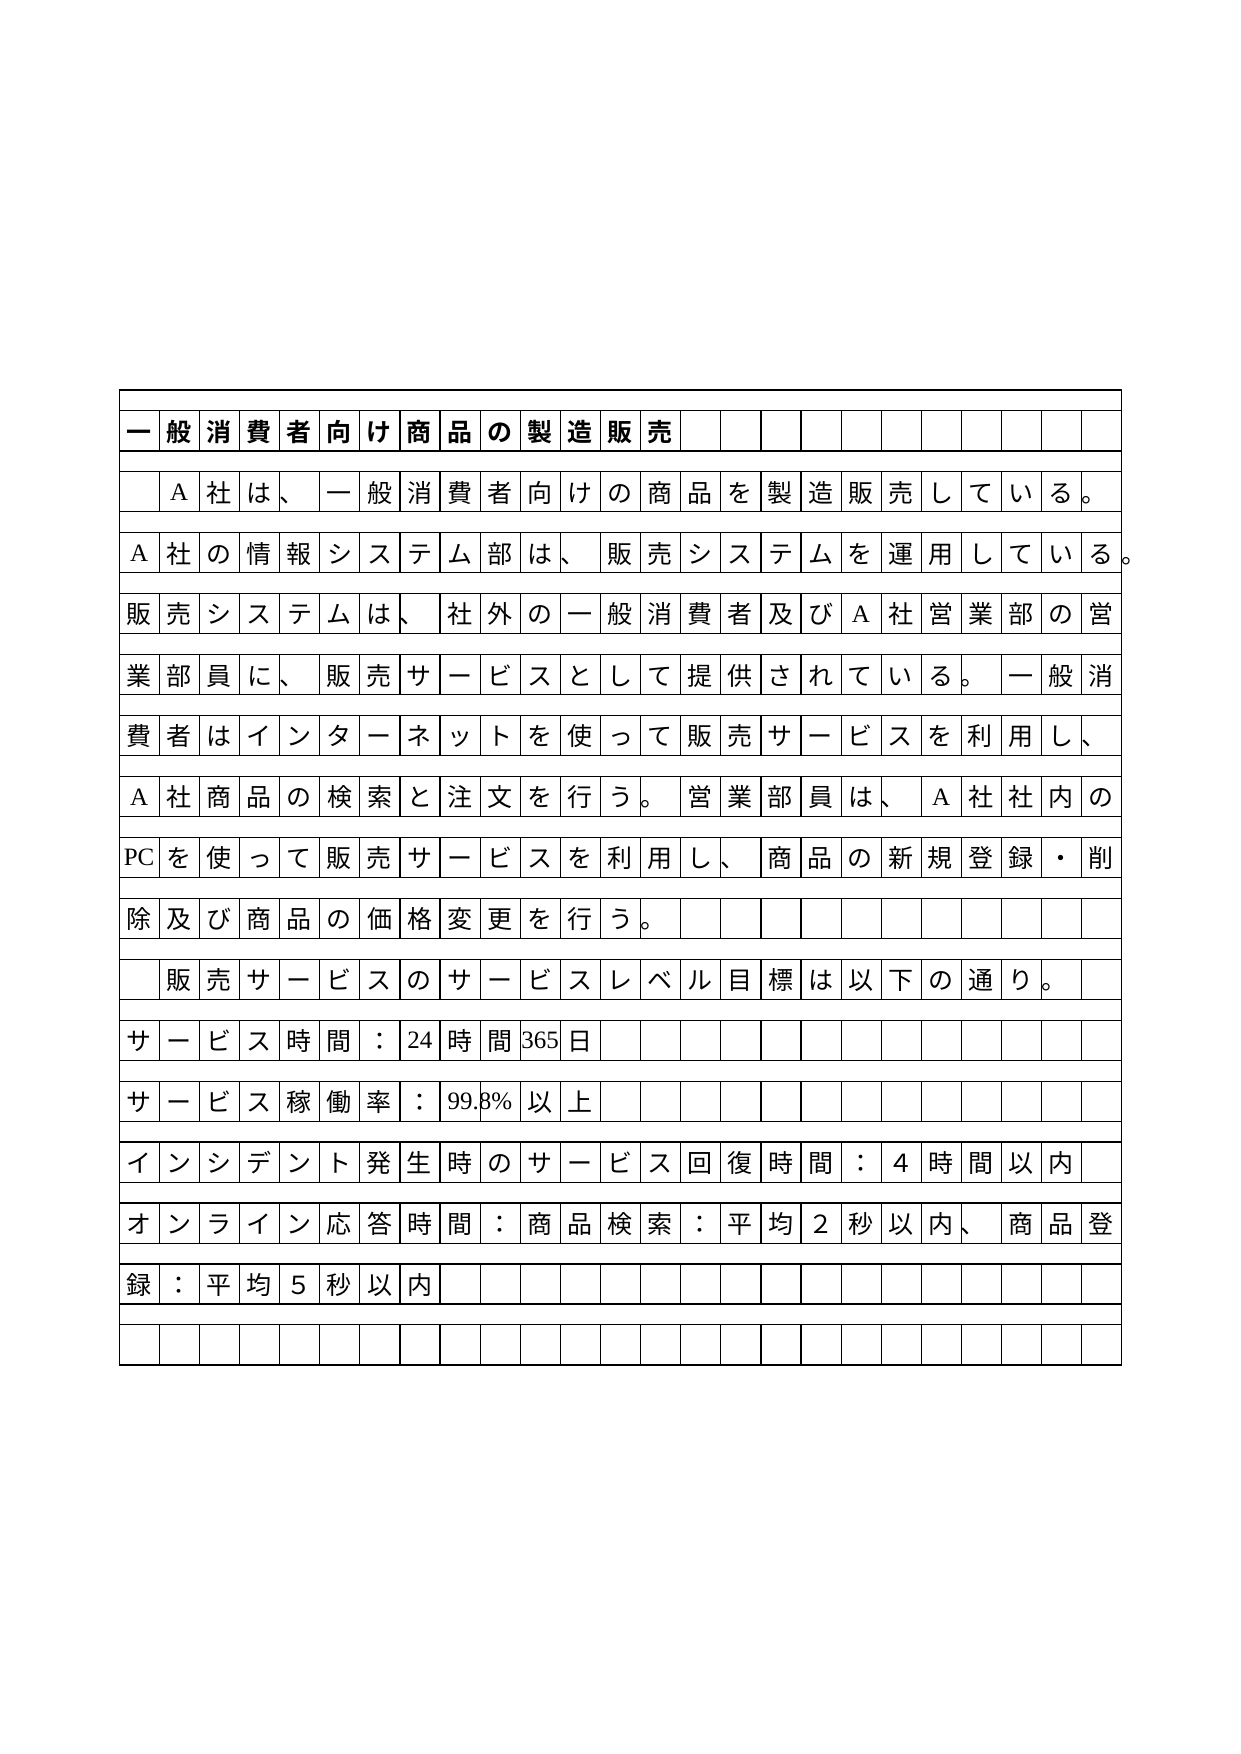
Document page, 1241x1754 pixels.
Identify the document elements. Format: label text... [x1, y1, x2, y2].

text ー [160, 1021, 199, 1060]
text 販売サービスのサービスレベル目標は以下の通り。 [641, 960, 680, 999]
text [721, 1021, 760, 1060]
text ス [240, 1021, 279, 1060]
text A社は、一般消費者向けの商品を製造販売している。A社の情報システム部は、販売システムを運用している。販売システムは、社外の一般消費者及びA社営業部の営業部員に、販売サービスとして提供されている。一般消費者はインターネットを使って販売サービスを利用し、A社商品の検索と注文を行う。営業部員は、A社社内のPCを使って販売サービスを利用し、商品の新規登録・削除及び商品の価格変更を行う。 [120, 634, 1121, 654]
text [842, 1021, 881, 1060]
text オンライン応答時間：商品検索：平均２秒以内、商品登録：平均５秒以内 [641, 1204, 680, 1243]
text [882, 1021, 921, 1060]
text サービス稼働率：99.8%以上 [240, 1082, 279, 1121]
text [1082, 411, 1121, 450]
text オンライン応答時間：商品検索：平均２秒以内、商品登録：平均５秒以内 [762, 1265, 800, 1303]
text オンライン応答時間：商品検索：平均２秒以内、商品登録：平均５秒以内 [200, 1265, 239, 1303]
text サービス稼働率：99.8%以上 [601, 1082, 640, 1121]
text オンライン応答時間：商品検索：平均２秒以内、商品登録：平均５秒以内 [561, 1265, 600, 1303]
text 販売サービスのサービスレベル目標は以下の通り。 [962, 960, 1001, 999]
text 販売サービスのサービスレベル目標は以下の通り。 [1042, 960, 1081, 999]
text オンライン応答時間：商品検索：平均２秒以内、商品登録：平均５秒以内 [481, 1204, 520, 1243]
text サービス稼働率：99.8%以上 [1002, 1082, 1041, 1121]
text オンライン応答時間：商品検索：平均２秒以内、商品登録：平均５秒以内 [401, 1204, 439, 1243]
text [762, 411, 800, 450]
text 復 [721, 1143, 760, 1182]
text オンライン応答時間：商品検索：平均２秒以内、商品登録：平均５秒以内 [882, 1204, 921, 1243]
text 費 [240, 411, 279, 450]
text 販売サービスのサービスレベル目標は以下の通り。 [721, 960, 760, 999]
text ン [280, 1143, 319, 1182]
text 般 [160, 411, 199, 450]
text 販売サービスのサービスレベル目標は以下の通り。 [681, 960, 720, 999]
text 販売サービスのサービスレベル目標は以下の通り。 [1002, 960, 1041, 999]
text オンライン応答時間：商品検索：平均２秒以内、商品登録：平均５秒以内 [721, 1265, 760, 1303]
text 販売サービスのサービスレベル目標は以下の通り。 [120, 939, 1121, 959]
text 売 [641, 411, 680, 450]
text ト [320, 1143, 359, 1182]
text サービス稼働率：99.8%以上 [280, 1082, 319, 1121]
text の [481, 411, 520, 450]
text サービス稼働率：99.8%以上 [962, 1082, 1001, 1121]
text オンライン応答時間：商品検索：平均２秒以内、商品登録：平均５秒以内 [1042, 1204, 1081, 1243]
text 向 [320, 411, 359, 450]
text オンライン応答時間：商品検索：平均２秒以内、商品登録：平均５秒以内 [721, 1204, 760, 1243]
text 販売サービスのサービスレベル目標は以下の通り。 [200, 960, 239, 999]
text サービス稼働率：99.8%以上 [681, 1082, 720, 1121]
text 時 [762, 1143, 800, 1182]
text オンライン応答時間：商品検索：平均２秒以内、商品登録：平均５秒以内 [802, 1265, 841, 1303]
text 商 [401, 411, 439, 450]
text オンライン応答時間：商品検索：平均２秒以内、商品登録：平均５秒以内 [200, 1204, 239, 1243]
text 販売サービスのサービスレベル目標は以下の通り。 [120, 960, 159, 999]
text [922, 1021, 961, 1060]
text オンライン応答時間：商品検索：平均２秒以内、商品登録：平均５秒以内 [240, 1265, 279, 1303]
text ス [641, 1143, 680, 1182]
text [842, 411, 881, 450]
text [762, 1021, 800, 1060]
text オンライン応答時間：商品検索：平均２秒以内、商品登録：平均５秒以内 [320, 1265, 359, 1303]
text オンライン応答時間：商品検索：平均２秒以内、商品登録：平均５秒以内 [1002, 1204, 1041, 1243]
text オンライン応答時間：商品検索：平均２秒以内、商品登録：平均５秒以内 [1002, 1265, 1041, 1303]
text オンライン応答時間：商品検索：平均２秒以内、商品登録：平均５秒以内 [1082, 1265, 1121, 1303]
text [1002, 411, 1041, 450]
text オンライン応答時間：商品検索：平均２秒以内、商品登録：平均５秒以内 [922, 1204, 961, 1243]
text オンライン応答時間：商品検索：平均２秒以内、商品登録：平均５秒以内 [762, 1204, 800, 1243]
text A社は、一般消費者向けの商品を製造販売している。A社の情報システム部は、販売システムを運用している。販売システムは、社外の一般消費者及びA社営業部の営業部員に、販売サービスとして提供されている。一般消費者はインターネットを使って販売サービスを利用し、A社商品の検索と注文を行う。営業部員は、A社社内のPCを使って販売サービスを利用し、商品の新規登録・削除及び商品の価格変更を行う。 [120, 756, 1121, 776]
text 品 [441, 411, 480, 450]
text [1002, 1021, 1041, 1060]
text [120, 1122, 1121, 1141]
text サービス稼働率：99.8%以上 [160, 1082, 199, 1121]
text サービス稼働率：99.8%以上 [120, 1082, 159, 1121]
text オンライン応答時間：商品検索：平均２秒以内、商品登録：平均５秒以内 [641, 1265, 680, 1303]
text 販売サービスのサービスレベル目標は以下の通り。 [561, 960, 600, 999]
text の [481, 1143, 520, 1182]
text 間 [481, 1021, 520, 1060]
text 販 [601, 411, 640, 450]
text A社は、一般消費者向けの商品を製造販売している。A社の情報システム部は、販売システムを運用している。販売システムは、社外の一般消費者及びA社営業部の営業部員に、販売サービスとして提供されている。一般消費者はインターネットを使って販売サービスを利用し、A社商品の検索と注文を行う。営業部員は、A社社内のPCを使って販売サービスを利用し、商品の新規登録・削除及び商品の価格変更を行う。 [120, 573, 1121, 593]
text 24 [401, 1021, 439, 1060]
text [882, 411, 921, 450]
text オンライン応答時間：商品検索：平均２秒以内、商品登録：平均５秒以内 [481, 1265, 520, 1303]
text サービス稼働率：99.8%以上 [882, 1082, 921, 1121]
text サービス稼働率：99.8%以上 [120, 1061, 1121, 1081]
text オンライン応答時間：商品検索：平均２秒以内、商品登録：平均５秒以内 [360, 1265, 399, 1303]
text A社は、一般消費者向けの商品を製造販売している。A社の情報システム部は、販売システムを運用している。販売システムは、社外の一般消費者及びA社営業部の営業部員に、販売サービスとして提供されている。一般消費者はインターネットを使って販売サービスを利用し、A社商品の検索と注文を行う。営業部員は、A社社内のPCを使って販売サービスを利用し、商品の新規登録・削除及び商品の価格変更を行う。 [120, 817, 1121, 837]
text オンライン応答時間：商品検索：平均２秒以内、商品登録：平均５秒以内 [882, 1265, 921, 1303]
text オンライン応答時間：商品検索：平均２秒以内、商品登録：平均５秒以内 [922, 1265, 961, 1303]
text オンライン応答時間：商品検索：平均２秒以内、商品登録：平均５秒以内 [120, 1244, 1121, 1263]
text サービス稼働率：99.8%以上 [521, 1082, 560, 1121]
text ： [360, 1021, 399, 1060]
text [641, 1021, 680, 1060]
text A社は、一般消費者向けの商品を製造販売している。A社の情報システム部は、販売システムを運用している。販売システムは、社外の一般消費者及びA社営業部の営業部員に、販売サービスとして提供されている。一般消費者はインターネットを使って販売サービスを利用し、A社商品の検索と注文を行う。営業部員は、A社社内のPCを使って販売サービスを利用し、商品の新規登録・削除及び商品の価格変更を行う。 [120, 878, 1121, 898]
text [802, 411, 841, 450]
text 造 [561, 411, 600, 450]
text 発 [360, 1143, 399, 1182]
text 時 [441, 1143, 480, 1182]
text サ [521, 1143, 560, 1182]
text サービス稼働率：99.8%以上 [561, 1082, 600, 1121]
text け [360, 411, 399, 450]
text 以 [1002, 1143, 1041, 1182]
text オンライン応答時間：商品検索：平均２秒以内、商品登録：平均５秒以内 [160, 1204, 199, 1243]
text オンライン応答時間：商品検索：平均２秒以内、商品登録：平均５秒以内 [120, 1265, 159, 1303]
text オンライン応答時間：商品検索：平均２秒以内、商品登録：平均５秒以内 [280, 1265, 319, 1303]
text [1042, 411, 1081, 450]
text オンライン応答時間：商品検索：平均２秒以内、商品登録：平均５秒以内 [1042, 1265, 1081, 1303]
text サービス稼働率：99.8%以上 [721, 1082, 760, 1121]
text 者 [280, 411, 319, 450]
text 販売サービスのサービスレベル目標は以下の通り。 [441, 960, 480, 999]
text 間 [320, 1021, 359, 1060]
text 販売サービスのサービスレベル目標は以下の通り。 [481, 960, 520, 999]
text オンライン応答時間：商品検索：平均２秒以内、商品登録：平均５秒以内 [441, 1204, 480, 1243]
text オンライン応答時間：商品検索：平均２秒以内、商品登録：平均５秒以内 [521, 1265, 560, 1303]
text [1082, 1143, 1121, 1182]
text ン [160, 1143, 199, 1182]
text サービス稼働率：99.8%以上 [762, 1082, 800, 1121]
text 時 [280, 1021, 319, 1060]
text サービス稼働率：99.8%以上 [401, 1082, 439, 1121]
text 365 [521, 1021, 560, 1060]
text サービス稼働率：99.8%以上 [441, 1082, 480, 1121]
text サービス稼働率：99.8%以上 [481, 1082, 520, 1121]
text サービス稼働率：99.8%以上 [641, 1082, 680, 1121]
text [1042, 1021, 1081, 1060]
text 販売サービスのサービスレベル目標は以下の通り。 [882, 960, 921, 999]
text 販売サービスのサービスレベル目標は以下の通り。 [280, 960, 319, 999]
text 販売サービスのサービスレベル目標は以下の通り。 [842, 960, 881, 999]
text オンライン応答時間：商品検索：平均２秒以内、商品登録：平均５秒以内 [401, 1265, 439, 1303]
text 回 [681, 1143, 720, 1182]
text サービス稼働率：99.8%以上 [320, 1082, 359, 1121]
text ： [842, 1143, 881, 1182]
text 販売サービスのサービスレベル目標は以下の通り。 [240, 960, 279, 999]
text オンライン応答時間：商品検索：平均２秒以内、商品登録：平均５秒以内 [681, 1265, 720, 1303]
text サービス稼働率：99.8%以上 [200, 1082, 239, 1121]
text [601, 1021, 640, 1060]
text ４ [882, 1143, 921, 1182]
text サービス稼働率：99.8%以上 [360, 1082, 399, 1121]
text A社は、一般消費者向けの商品を製造販売している。A社の情報システム部は、販売システムを運用している。販売システムは、社外の一般消費者及びA社営業部の営業部員に、販売サービスとして提供されている。一般消費者はインターネットを使って販売サービスを利用し、A社商品の検索と注文を行う。営業部員は、A社社内のPCを使って販売サービスを利用し、商品の新規登録・削除及び商品の価格変更を行う。 [120, 512, 1121, 532]
text [962, 1021, 1001, 1060]
text オンライン応答時間：商品検索：平均２秒以内、商品登録：平均５秒以内 [120, 1183, 1121, 1202]
text サ [120, 1021, 159, 1060]
text [681, 411, 720, 450]
text 時 [922, 1143, 961, 1182]
text 販売サービスのサービスレベル目標は以下の通り。 [601, 960, 640, 999]
text 販売サービスのサービスレベル目標は以下の通り。 [160, 960, 199, 999]
text [120, 391, 1121, 410]
text 販売サービスのサービスレベル目標は以下の通り。 [802, 960, 841, 999]
text ビ [200, 1021, 239, 1060]
text オンライン応答時間：商品検索：平均２秒以内、商品登録：平均５秒以内 [842, 1265, 881, 1303]
text オンライン応答時間：商品検索：平均２秒以内、商品登録：平均５秒以内 [320, 1204, 359, 1243]
text オンライン応答時間：商品検索：平均２秒以内、商品登録：平均５秒以内 [802, 1204, 841, 1243]
text オンライン応答時間：商品検索：平均２秒以内、商品登録：平均５秒以内 [842, 1204, 881, 1243]
text 日 [561, 1021, 600, 1060]
text 一 [120, 411, 159, 450]
text 間 [962, 1143, 1001, 1182]
text 販売サービスのサービスレベル目標は以下の通り。 [762, 960, 800, 999]
text A社は、一般消費者向けの商品を製造販売している。A社の情報システム部は、販売システムを運用している。販売システムは、社外の一般消費者及びA社営業部の営業部員に、販売サービスとして提供されている。一般消費者はインターネットを使って販売サービスを利用し、A社商品の検索と注文を行う。営業部員は、A社社内のPCを使って販売サービスを利用し、商品の新規登録・削除及び商品の価格変更を行う。 [120, 452, 1121, 471]
text 内 [1042, 1143, 1081, 1182]
text サービス稼働率：99.8%以上 [1082, 1082, 1121, 1121]
text サービス稼働率：99.8%以上 [842, 1082, 881, 1121]
text オンライン応答時間：商品検索：平均２秒以内、商品登録：平均５秒以内 [681, 1204, 720, 1243]
text [120, 1000, 1121, 1020]
text [922, 411, 961, 450]
text オンライン応答時間：商品検索：平均２秒以内、商品登録：平均５秒以内 [160, 1265, 199, 1303]
text オンライン応答時間：商品検索：平均２秒以内、商品登録：平均５秒以内 [120, 1204, 159, 1243]
text ビ [601, 1143, 640, 1182]
text [721, 411, 760, 450]
text オンライン応答時間：商品検索：平均２秒以内、商品登録：平均５秒以内 [962, 1204, 1001, 1243]
text オンライン応答時間：商品検索：平均２秒以内、商品登録：平均５秒以内 [280, 1204, 319, 1243]
text 販売サービスのサービスレベル目標は以下の通り。 [320, 960, 359, 999]
text オンライン応答時間：商品検索：平均２秒以内、商品登録：平均５秒以内 [240, 1204, 279, 1243]
text A社は、一般消費者向けの商品を製造販売している。A社の情報システム部は、販売システムを運用している。販売システムは、社外の一般消費者及びA社営業部の営業部員に、販売サービスとして提供されている。一般消費者はインターネットを使って販売サービスを利用し、A社商品の検索と注文を行う。営業部員は、A社社内のPCを使って販売サービスを利用し、商品の新規登録・削除及び商品の価格変更を行う。 [120, 695, 1121, 715]
text オンライン応答時間：商品検索：平均２秒以内、商品登録：平均５秒以内 [962, 1265, 1001, 1303]
text オンライン応答時間：商品検索：平均２秒以内、商品登録：平均５秒以内 [360, 1204, 399, 1243]
text サービス稼働率：99.8%以上 [802, 1082, 841, 1121]
text ー [561, 1143, 600, 1182]
text イ [120, 1143, 159, 1182]
text 販売サービスのサービスレベル目標は以下の通り。 [521, 960, 560, 999]
text オンライン応答時間：商品検索：平均２秒以内、商品登録：平均５秒以内 [521, 1204, 560, 1243]
text サービス稼働率：99.8%以上 [922, 1082, 961, 1121]
text サービス稼働率：99.8%以上 [1042, 1082, 1081, 1121]
text 製 [521, 411, 560, 450]
text [1082, 1021, 1121, 1060]
text オンライン応答時間：商品検索：平均２秒以内、商品登録：平均５秒以内 [1082, 1204, 1121, 1243]
text 消 [200, 411, 239, 450]
text [681, 1021, 720, 1060]
text 時 [441, 1021, 480, 1060]
text オンライン応答時間：商品検索：平均２秒以内、商品登録：平均５秒以内 [601, 1204, 640, 1243]
text オンライン応答時間：商品検索：平均２秒以内、商品登録：平均５秒以内 [441, 1265, 480, 1303]
text シ [200, 1143, 239, 1182]
text 販売サービスのサービスレベル目標は以下の通り。 [401, 960, 439, 999]
text オンライン応答時間：商品検索：平均２秒以内、商品登録：平均５秒以内 [601, 1265, 640, 1303]
text 販売サービスのサービスレベル目標は以下の通り。 [360, 960, 399, 999]
text 販売サービスのサービスレベル目標は以下の通り。 [922, 960, 961, 999]
text 販売サービスのサービスレベル目標は以下の通り。 [1082, 960, 1121, 999]
text [802, 1021, 841, 1060]
text オンライン応答時間：商品検索：平均２秒以内、商品登録：平均５秒以内 [561, 1204, 600, 1243]
text [962, 411, 1001, 450]
text 生 [401, 1143, 439, 1182]
text 間 [802, 1143, 841, 1182]
text デ [240, 1143, 279, 1182]
